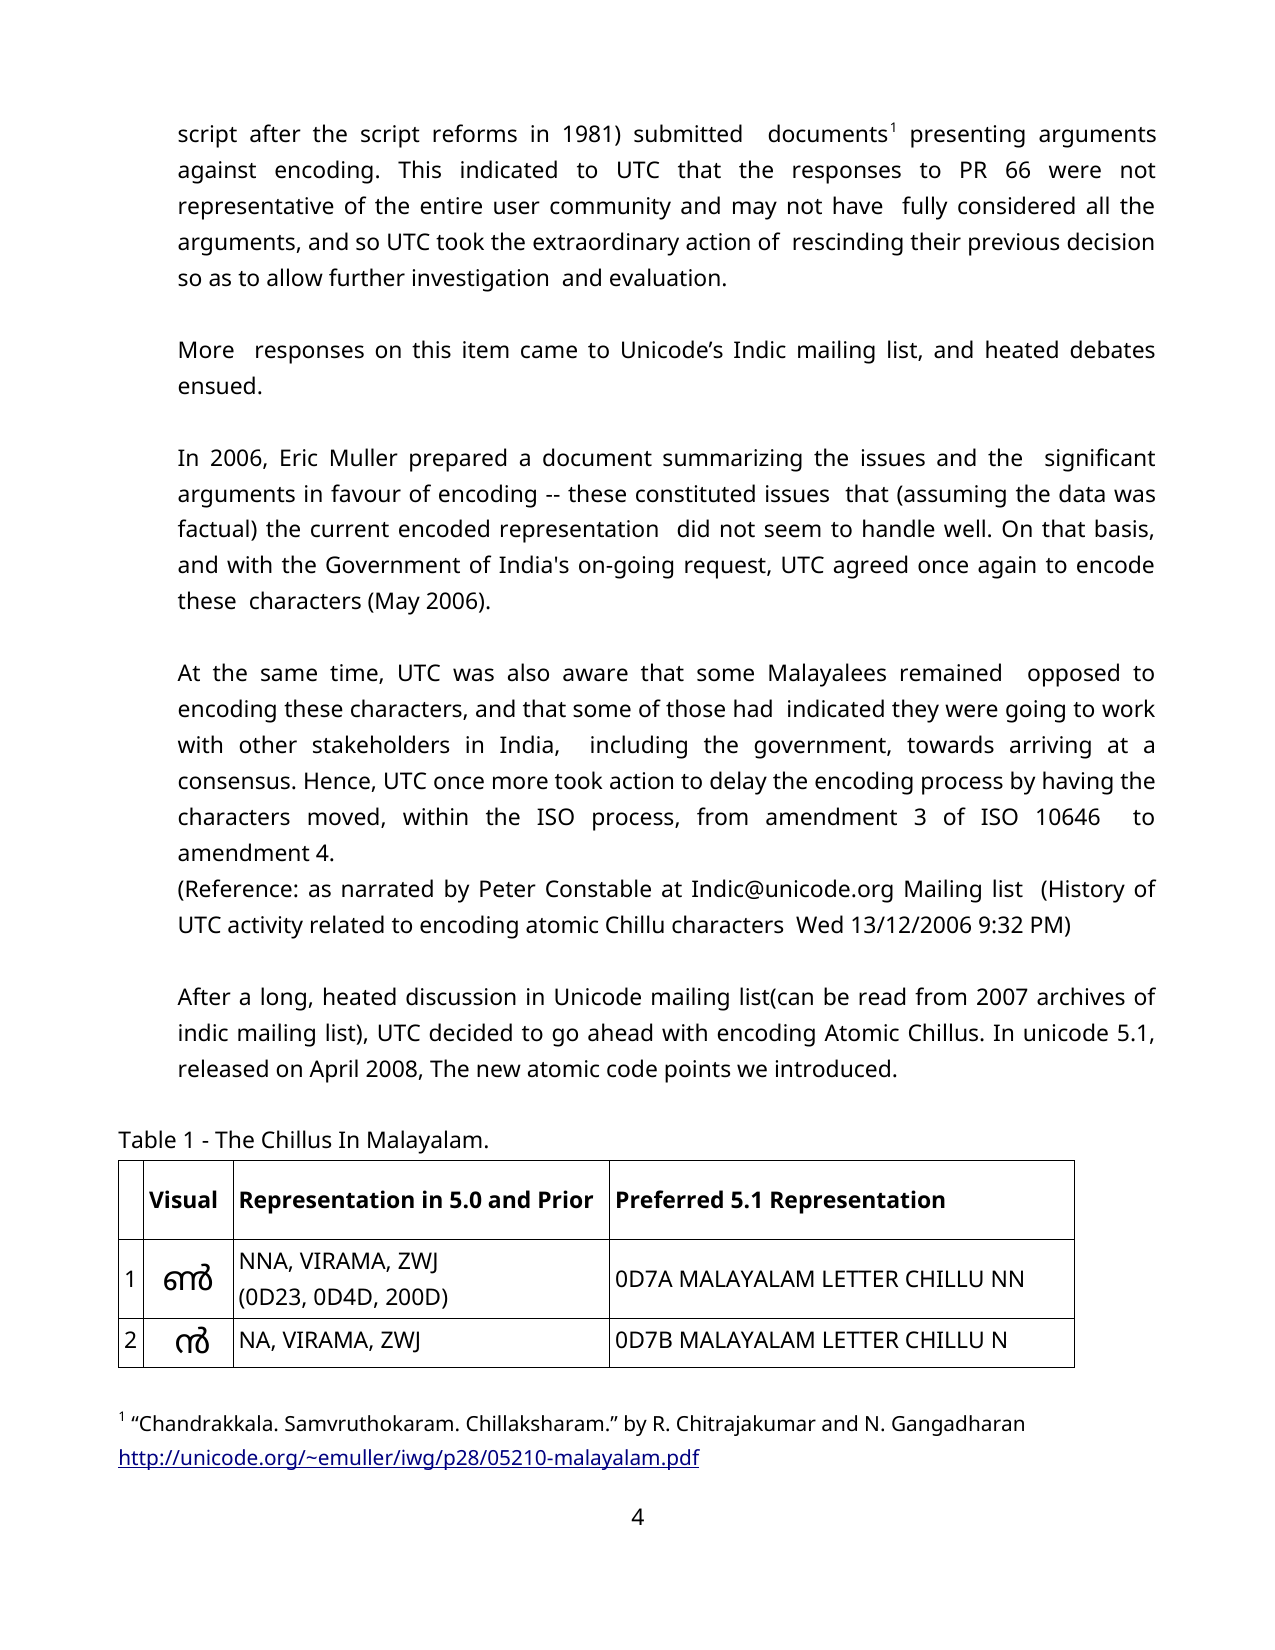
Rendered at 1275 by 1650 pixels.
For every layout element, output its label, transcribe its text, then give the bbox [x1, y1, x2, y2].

table_cell 0D7B MALAYALAM LETTER CHILLU N [610, 1319, 1074, 1367]
table_cell NA, VIRAMA, ZWJ [234, 1319, 609, 1367]
text script after the script reforms in 1981) submitted documents presenting arguments against encoding. This indicated to UTC that the responses to PR 66 were not representative of the entire user community and may not have fully considered all the arguments, and so UTC took the extraordinary action of rescinding their previous decision so as to allow further investigation and evaluation. [177, 118, 1157, 293]
text “Chandrakkala. Samvruthokaram. Chillaksharam.” by R. Chitrajakumar and N. Gangadharan http://unicode.org/~emuller/iwg/p28/05210-malayalam.pdf [118, 1407, 1157, 1471]
text At the same time, UTC was also aware that some Malayalees remained opposed to encoding these characters, and that some of those had indicated they were going to work with other stakeholders in India, including the government, towards arriving at a consensus. Hence, UTC once more took action to delay the encoding process by having the characters moved, within the ISO process, from amendment 3 of ISO 10646 to amendment 4. [177, 657, 1157, 868]
table_cell NNA, VIRAMA, ZWJ (0D23, 0D4D, 200D) [234, 1240, 609, 1318]
text After a long, heated discussion in Unicode mailing list(can be read from 2007 archives of indic mailing list), UTC decided to go ahead with encoding Atomic Chillus. In unicode 5.1, released on April 2008, The new atomic code points we introduced. [177, 981, 1157, 1084]
text (Reference: as narrated by Peter Constable at Indic@unicode.org Mailing list (History of UTC activity related to encoding atomic Chillu characters Wed 13/12/2006 9:32 PM) [177, 873, 1157, 940]
text More responses on this item came to Unicode’s Indic mailing list, and heated debates ensued. [177, 334, 1157, 401]
table_cell 1 [119, 1240, 143, 1318]
table_header Visual [144, 1161, 233, 1239]
table_cell ണ്‍ [144, 1240, 233, 1318]
text In 2006, Eric Muller prepared a document summarizing the issues and the significant arguments in favour of encoding -- these constituted issues that (assuming the data was factual) the current encoded representation did not seem to handle well. On that basis, and with the Government of India's on-going request, UTC agreed once again to encode these characters (May 2006). [177, 442, 1157, 617]
table_header Preferred 5.1 Representation [610, 1161, 1074, 1239]
table_cell 2 [119, 1319, 143, 1367]
table_cell ന്‍ [144, 1319, 233, 1367]
table_cell 0D7A MALAYALAM LETTER CHILLU NN [610, 1240, 1074, 1318]
table_header Representation in 5.0 and Prior [234, 1161, 609, 1239]
text Table 1 - The Chillus In Malayalam. [118, 1124, 1157, 1156]
table_header [119, 1161, 143, 1239]
